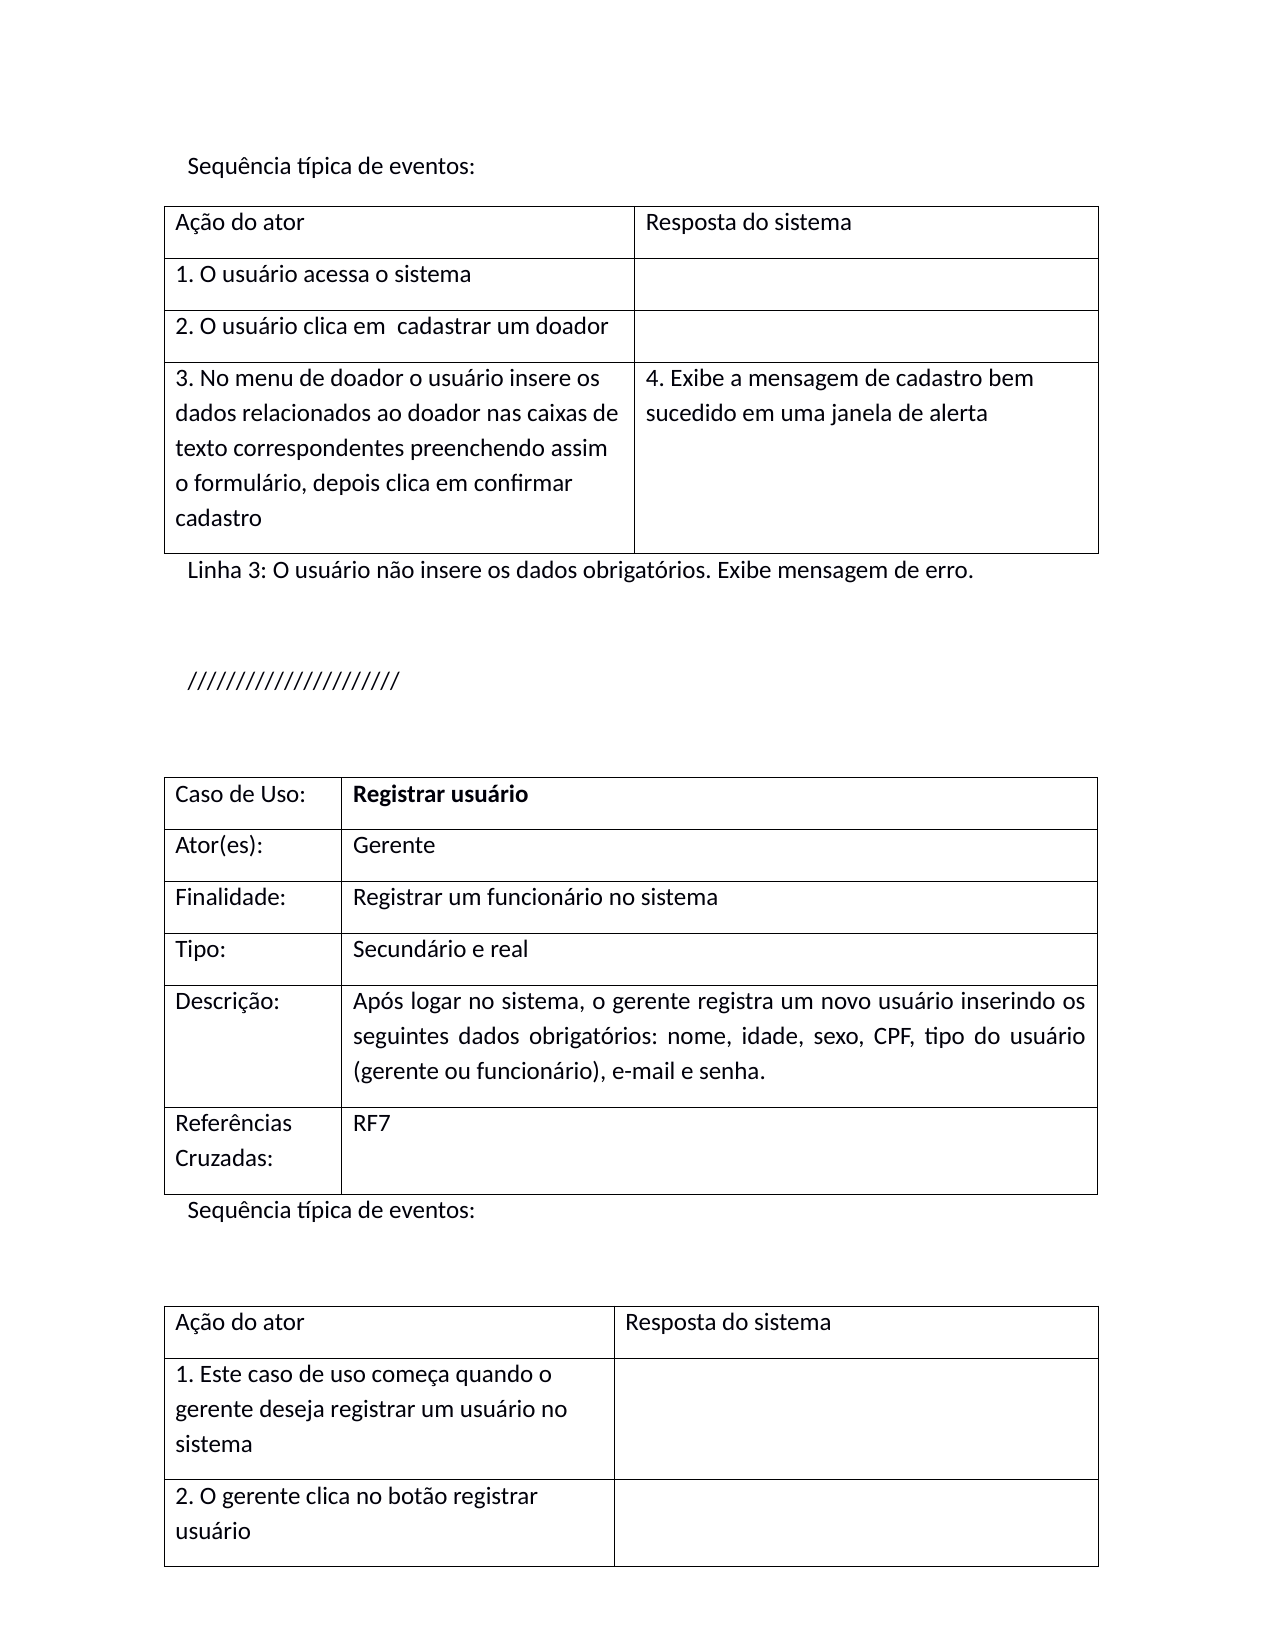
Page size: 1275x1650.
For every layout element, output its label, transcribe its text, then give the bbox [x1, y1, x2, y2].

table_cell [635, 311, 1098, 361]
table_header Caso de Uso: [165, 778, 341, 829]
table_cell 2. O gerente clica no botão registrar usuário [165, 1480, 614, 1566]
table_cell [635, 259, 1098, 309]
text Sequência típica de eventos: [187, 150, 1087, 181]
table_header Resposta do sistema [615, 1307, 1098, 1357]
table_cell Gerente [342, 830, 1097, 881]
table_cell Descrição: [165, 986, 341, 1107]
table_cell Ator(es): [165, 830, 341, 881]
table_cell Após logar no sistema, o gerente registra um novo usuário inserindo os seguintes dados obrigatórios: nome, idade, sexo, CPF, tipo do usuário (gerente ou funcionário), e-mail e senha. [342, 986, 1097, 1107]
table_header Registrar usuário [342, 778, 1097, 829]
table_cell Referências Cruzadas: [165, 1108, 341, 1193]
table_cell 3. No menu de doador o usuário insere os dados relacionados ao doador nas caixas de texto correspondentes preenchendo assim o formulário, depois clica em confirmar cadastro [165, 363, 634, 553]
table_cell Tipo: [165, 934, 341, 985]
table_header Resposta do sistema [635, 207, 1098, 258]
table_header Ação do ator [165, 207, 634, 258]
table_cell Finalidade: [165, 882, 341, 933]
table_header Ação do ator [165, 1307, 614, 1357]
table_cell 2. O usuário clica em cadastrar um doador [165, 311, 634, 361]
table_cell 1. O usuário acessa o sistema [165, 259, 634, 309]
text Linha 3: O usuário não insere os dados obrigatórios. Exibe mensagem de erro. [187, 554, 1087, 584]
table_cell [615, 1480, 1098, 1566]
text Sequência típica de eventos: [187, 1195, 1087, 1224]
table_cell Secundário e real [342, 934, 1097, 985]
table_cell [615, 1359, 1098, 1479]
table_cell 4. Exibe a mensagem de cadastro bem sucedido em uma janela de alerta [635, 363, 1098, 553]
table_cell 1. Este caso de uso começa quando o gerente deseja registrar um usuário no sistema [165, 1359, 614, 1479]
table_cell Registrar um funcionário no sistema [342, 882, 1097, 933]
text ////////////////////// [187, 666, 1087, 696]
table_cell RF7 [342, 1108, 1097, 1193]
